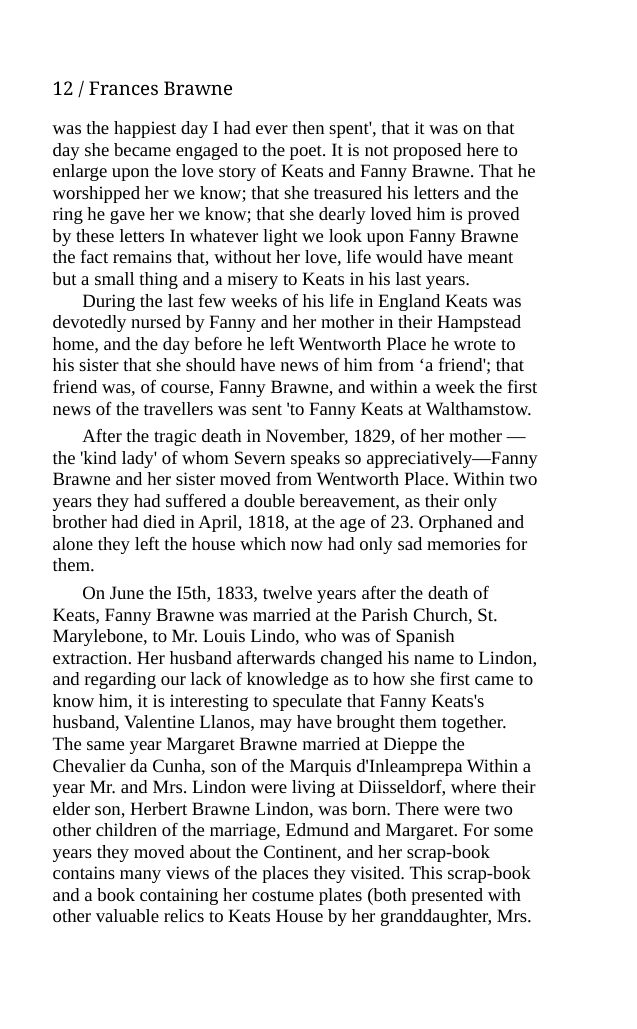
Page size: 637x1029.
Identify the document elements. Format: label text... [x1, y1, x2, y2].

text After the tragic death in November, 1829, of her mother — the 'kind lady' of whom Severn speaks so appreciatively—Fanny Brawne and her sister moved from Wentworth Place. Within two years they had suffered a double bereavement, as their only brother had died in April, 1818, at the age of 23. Orphaned and alone they left the house which now had only sad memories for them. [52, 425, 538, 576]
text On June the I5th, 1833, twelve years after the death of Keats, Fanny Brawne was married at the Parish Church, St. Marylebone, to Mr. Louis Lindo, who was of Spanish extraction. Her husband afterwards changed his name to Lindon, and regarding our lack of knowledge as to how she first came to know him, it is interesting to speculate that Fanny Keats's husband, Valentine Llanos, may have brought them together. The same year Margaret Brawne married at Dieppe the Chevalier da Cunha, son of the Marquis d'Inleamprepa Within a year Mr. and Mrs. Lindon were living at Diisseldorf, where their elder son, Herbert Brawne Lindon, was born. There were two other children of the marriage, Edmund and Margaret. For some years they moved about the Continent, and her scrap-book contains many views of the places they visited. This scrap-book and a book containing her costume plates (both presented with other valuable relics to Keats House by her granddaughter, Mrs. [52, 582, 538, 927]
text During the last few weeks of his life in England Keats was devotedly nursed by Fanny and her mother in their Hampstead home, and the day before he left Wentworth Place he wrote to his sister that she should have news of him from ‘a friend'; that friend was, of course, Fanny Brawne, and within a week the first news of the travellers was sent 'to Fanny Keats at Walthamstow. [52, 289, 538, 419]
text was the happiest day I had ever then spent', that it was on that day she became engaged to the poet. It is not proposed here to enlarge upon the love story of Keats and Fanny Brawne. That he worshipped her we know; that she treasured his letters and the ring he gave her we know; that she dearly loved him is proved by these letters In whatever light we look upon Fanny Brawne the fact remains that, without her love, life would have meant but a small thing and a misery to Keats in his last years. [52, 117, 538, 289]
